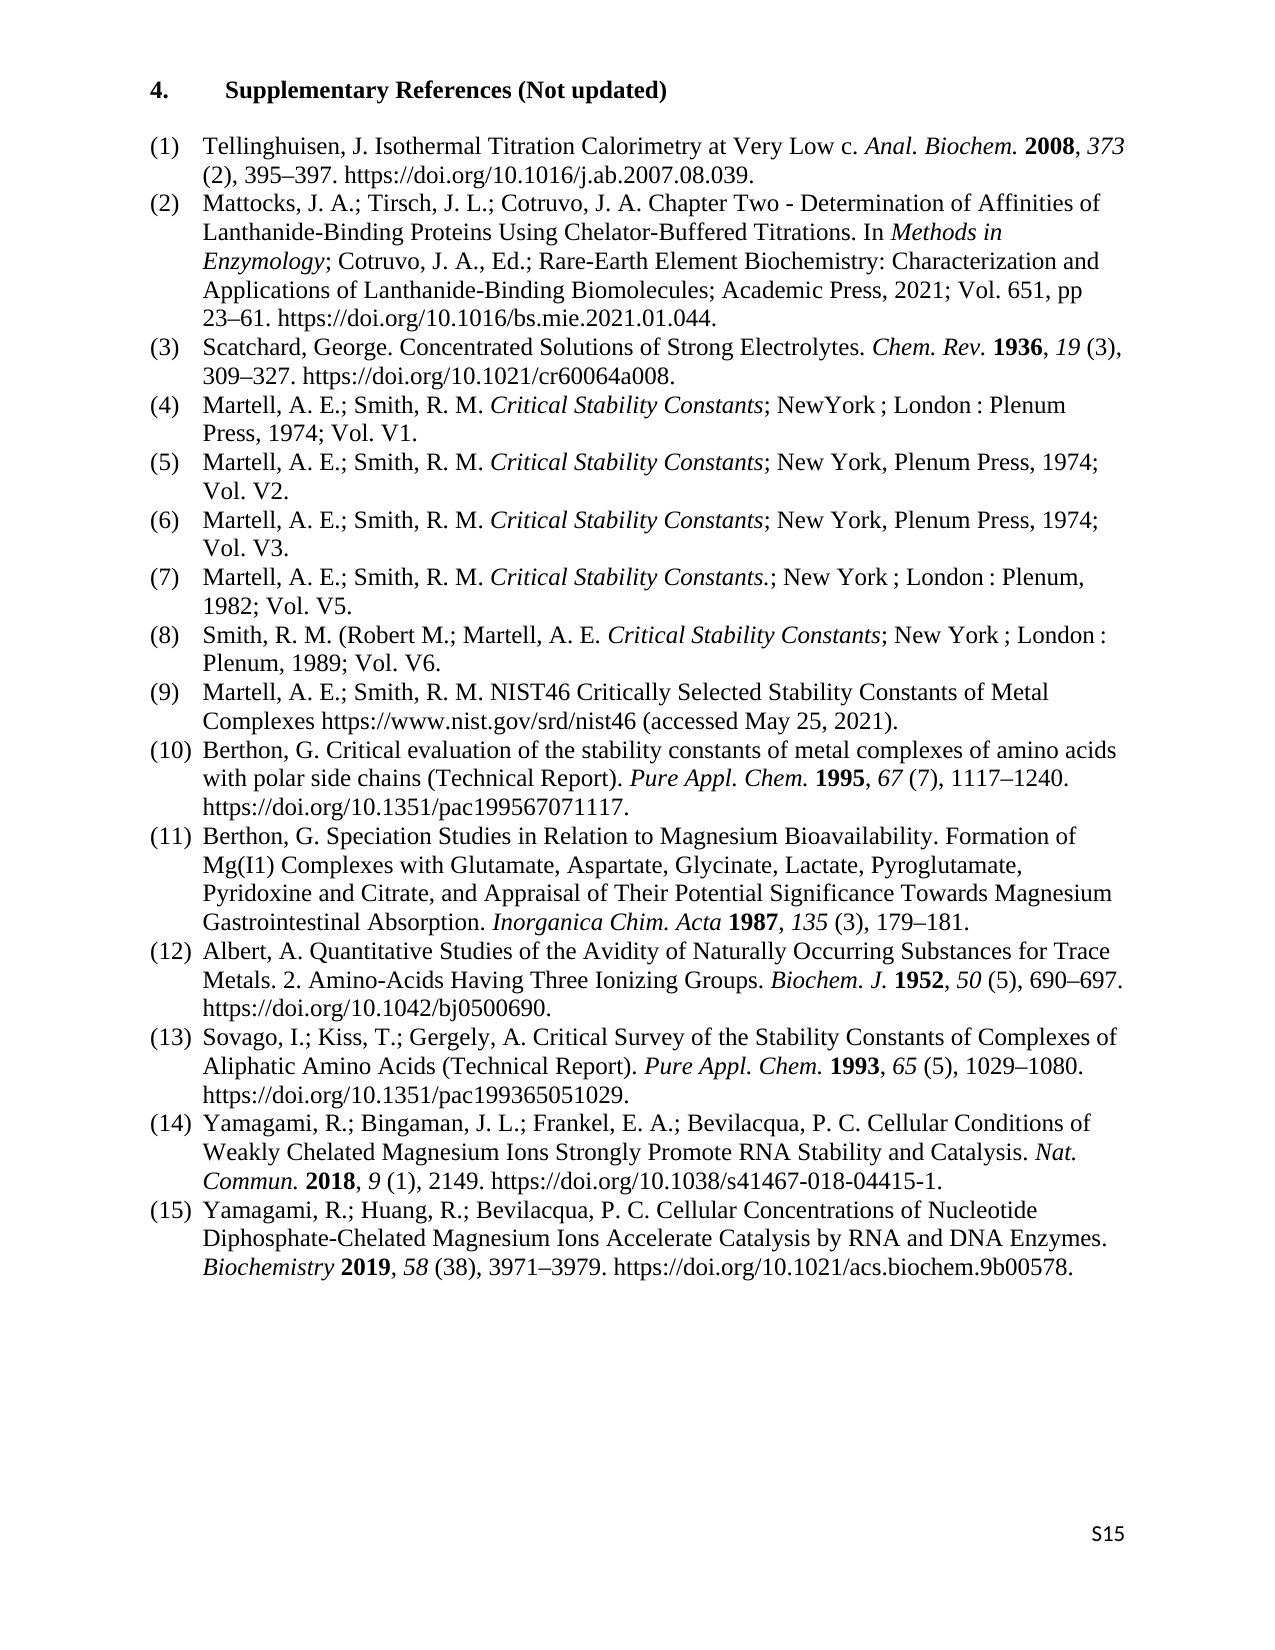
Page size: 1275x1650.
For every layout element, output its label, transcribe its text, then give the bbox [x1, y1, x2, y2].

text (10) Berthon, G. Critical evaluation of the stability constants of metal complexes of amino acids with polar side chains (Technical Report). Pure Appl. Chem. 1995, 67 (7), 1117–1240. https://doi.org/10.1351/pac199567071117. [150, 735, 1125, 821]
text (7) Martell, A. E.; Smith, R. M. Critical Stability Constants.; New York ; London : Plenum, 1982; Vol. V5. [150, 562, 1125, 620]
text (3) Scatchard, George. Concentrated Solutions of Strong Electrolytes. Chem. Rev. 1936, 19 (3), 309–327. https://doi.org/10.1021/cr60064a008. [150, 332, 1125, 390]
text (5) Martell, A. E.; Smith, R. M. Critical Stability Constants; New York, Plenum Press, 1974; Vol. V2. [150, 447, 1125, 505]
text (14) Yamagami, R.; Bingaman, J. L.; Frankel, E. A.; Bevilacqua, P. C. Cellular Conditions of Weakly Chelated Magnesium Ions Strongly Promote RNA Stability and Catalysis. Nat. Commun. 2018, 9 (1), 2149. https://doi.org/10.1038/s41467-018-04415-1. [150, 1108, 1125, 1195]
text (12) Albert, A. Quantitative Studies of the Avidity of Naturally Occurring Substances for Trace Metals. 2. Amino-Acids Having Three Ionizing Groups. Biochem. J. 1952, 50 (5), 690–697. https://doi.org/10.1042/bj0500690. [150, 936, 1125, 1022]
text (8) Smith, R. M. (Robert M.; Martell, A. E. Critical Stability Constants; New York ; London : Plenum, 1989; Vol. V6. [150, 620, 1125, 677]
text (9) Martell, A. E.; Smith, R. M. NIST46 Critically Selected Stability Constants of Metal Complexes https://www.nist.gov/srd/nist46 (accessed May 25, 2021). [150, 677, 1125, 735]
text (15) Yamagami, R.; Huang, R.; Bevilacqua, P. C. Cellular Concentrations of Nucleotide Diphosphate-Chelated Magnesium Ions Accelerate Catalysis by RNA and DNA Enzymes. Biochemistry 2019, 58 (38), 3971–3979. https://doi.org/10.1021/acs.biochem.9b00578. [150, 1195, 1125, 1281]
text 4. Supplementary References (Not updated) [150, 75, 1125, 104]
text (11) Berthon, G. Speciation Studies in Relation to Magnesium Bioavailability. Formation of Mg(I1) Complexes with Glutamate, Aspartate, Glycinate, Lactate, Pyroglutamate, Pyridoxine and Citrate, and Appraisal of Their Potential Significance Towards Magnesium Gastrointestinal Absorption. Inorganica Chim. Acta 1987, 135 (3), 179–181. [150, 821, 1125, 936]
text (1) Tellinghuisen, J. Isothermal Titration Calorimetry at Very Low c. Anal. Biochem. 2008, 373 (2), 395–397. https://doi.org/10.1016/j.ab.2007.08.039. [150, 131, 1125, 188]
text (6) Martell, A. E.; Smith, R. M. Critical Stability Constants; New York, Plenum Press, 1974; Vol. V3. [150, 505, 1125, 562]
text (4) Martell, A. E.; Smith, R. M. Critical Stability Constants; NewYork ; London : Plenum Press, 1974; Vol. V1. [150, 390, 1125, 447]
text (2) Mattocks, J. A.; Tirsch, J. L.; Cotruvo, J. A. Chapter Two - Determination of Affinities of Lanthanide-Binding Proteins Using Chelator-Buffered Titrations. In Methods in Enzymology; Cotruvo, J. A., Ed.; Rare-Earth Element Biochemistry: Characterization and Applications of Lanthanide-Binding Biomolecules; Academic Press, 2021; Vol. 651, pp 23–61. https://doi.org/10.1016/bs.mie.2021.01.044. [150, 188, 1125, 332]
text (13) Sovago, I.; Kiss, T.; Gergely, A. Critical Survey of the Stability Constants of Complexes of Aliphatic Amino Acids (Technical Report). Pure Appl. Chem. 1993, 65 (5), 1029–1080. https://doi.org/10.1351/pac199365051029. [150, 1022, 1125, 1108]
